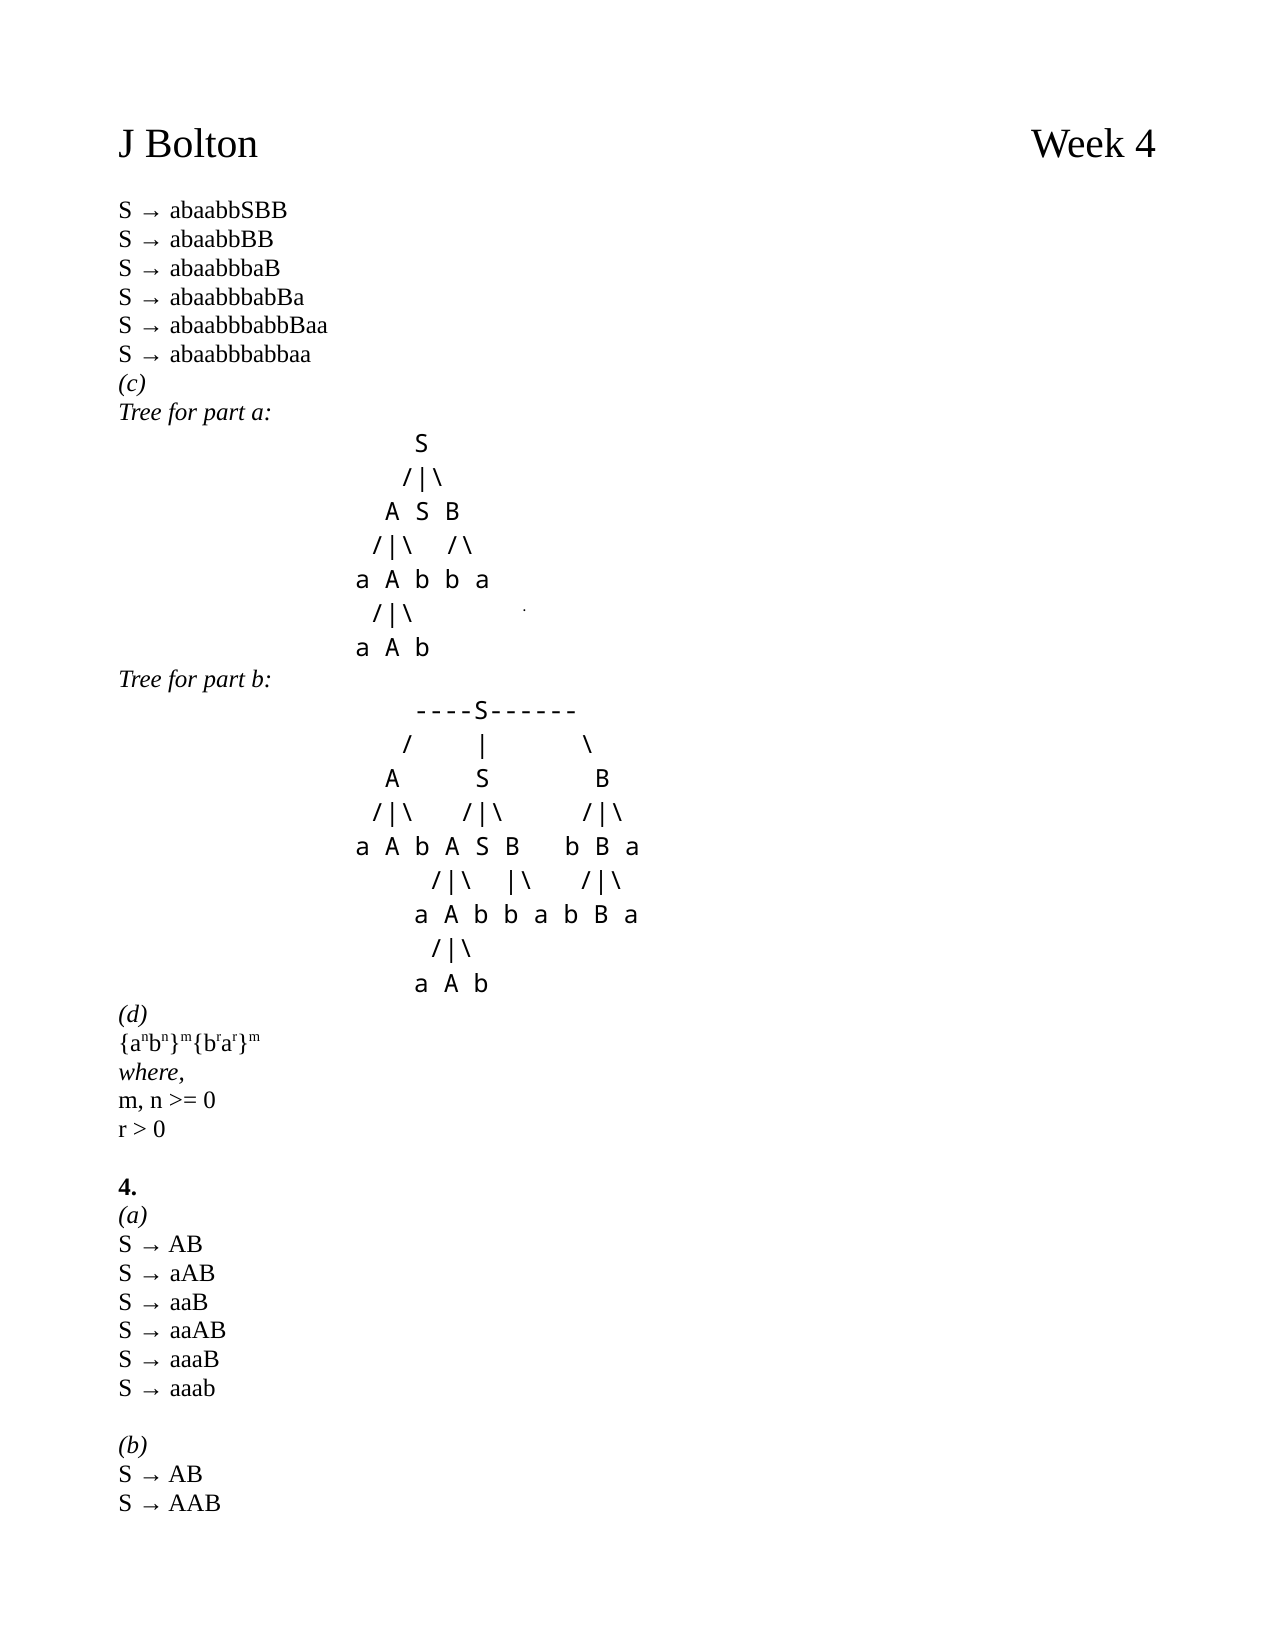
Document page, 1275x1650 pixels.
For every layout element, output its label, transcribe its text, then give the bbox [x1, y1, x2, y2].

text /|\ [118, 459, 1157, 494]
text S → abaabbbabBa [118, 282, 1157, 311]
text /|\ /\ [118, 528, 1157, 562]
text S → AB [118, 1229, 1157, 1258]
text (c) [118, 368, 1157, 397]
text ----S------ [118, 693, 1157, 727]
text r > 0 [118, 1114, 1157, 1143]
text S → abaabbbaB [118, 253, 1157, 282]
text (b) [118, 1431, 1157, 1459]
text S → abaabbBB [118, 224, 1157, 253]
text /|\ |\ /|\ [118, 863, 1157, 897]
text a A b A S B b B a [118, 829, 1157, 863]
text / | \ [118, 727, 1157, 761]
text S → AAB [118, 1488, 1157, 1517]
text (a) [118, 1201, 1157, 1229]
text a A b b a [118, 562, 1157, 596]
text (d) [118, 999, 1157, 1028]
text S → abaabbbabbaa [118, 339, 1157, 368]
text S → aaB [118, 1287, 1157, 1316]
text S → abaabbSBB [118, 196, 1157, 224]
text 4. [118, 1172, 1157, 1201]
text S → aaab [118, 1373, 1157, 1402]
text S → aAB [118, 1258, 1157, 1287]
text /|\ /|\ /|\ [118, 795, 1157, 829]
text Tree for part a: [118, 397, 1157, 426]
text Tree for part b: [118, 664, 1157, 693]
text a A b b a b B a [118, 897, 1157, 931]
text /|\ [118, 931, 1157, 965]
text S → aaaB [118, 1344, 1157, 1373]
text S → AB [118, 1459, 1157, 1488]
text where, [118, 1057, 1157, 1086]
text S → aaAB [118, 1316, 1157, 1344]
text {anbn}m{brar}m [118, 1028, 1157, 1057]
text S [118, 426, 1157, 459]
text /|\ . [118, 596, 1157, 630]
text m, n >= 0 [118, 1086, 1157, 1114]
text S → abaabbbabbBaa [118, 311, 1157, 339]
text A S B [118, 761, 1157, 795]
text a A b [118, 965, 1157, 999]
text A S B [118, 494, 1157, 528]
text a A b [118, 630, 1157, 664]
